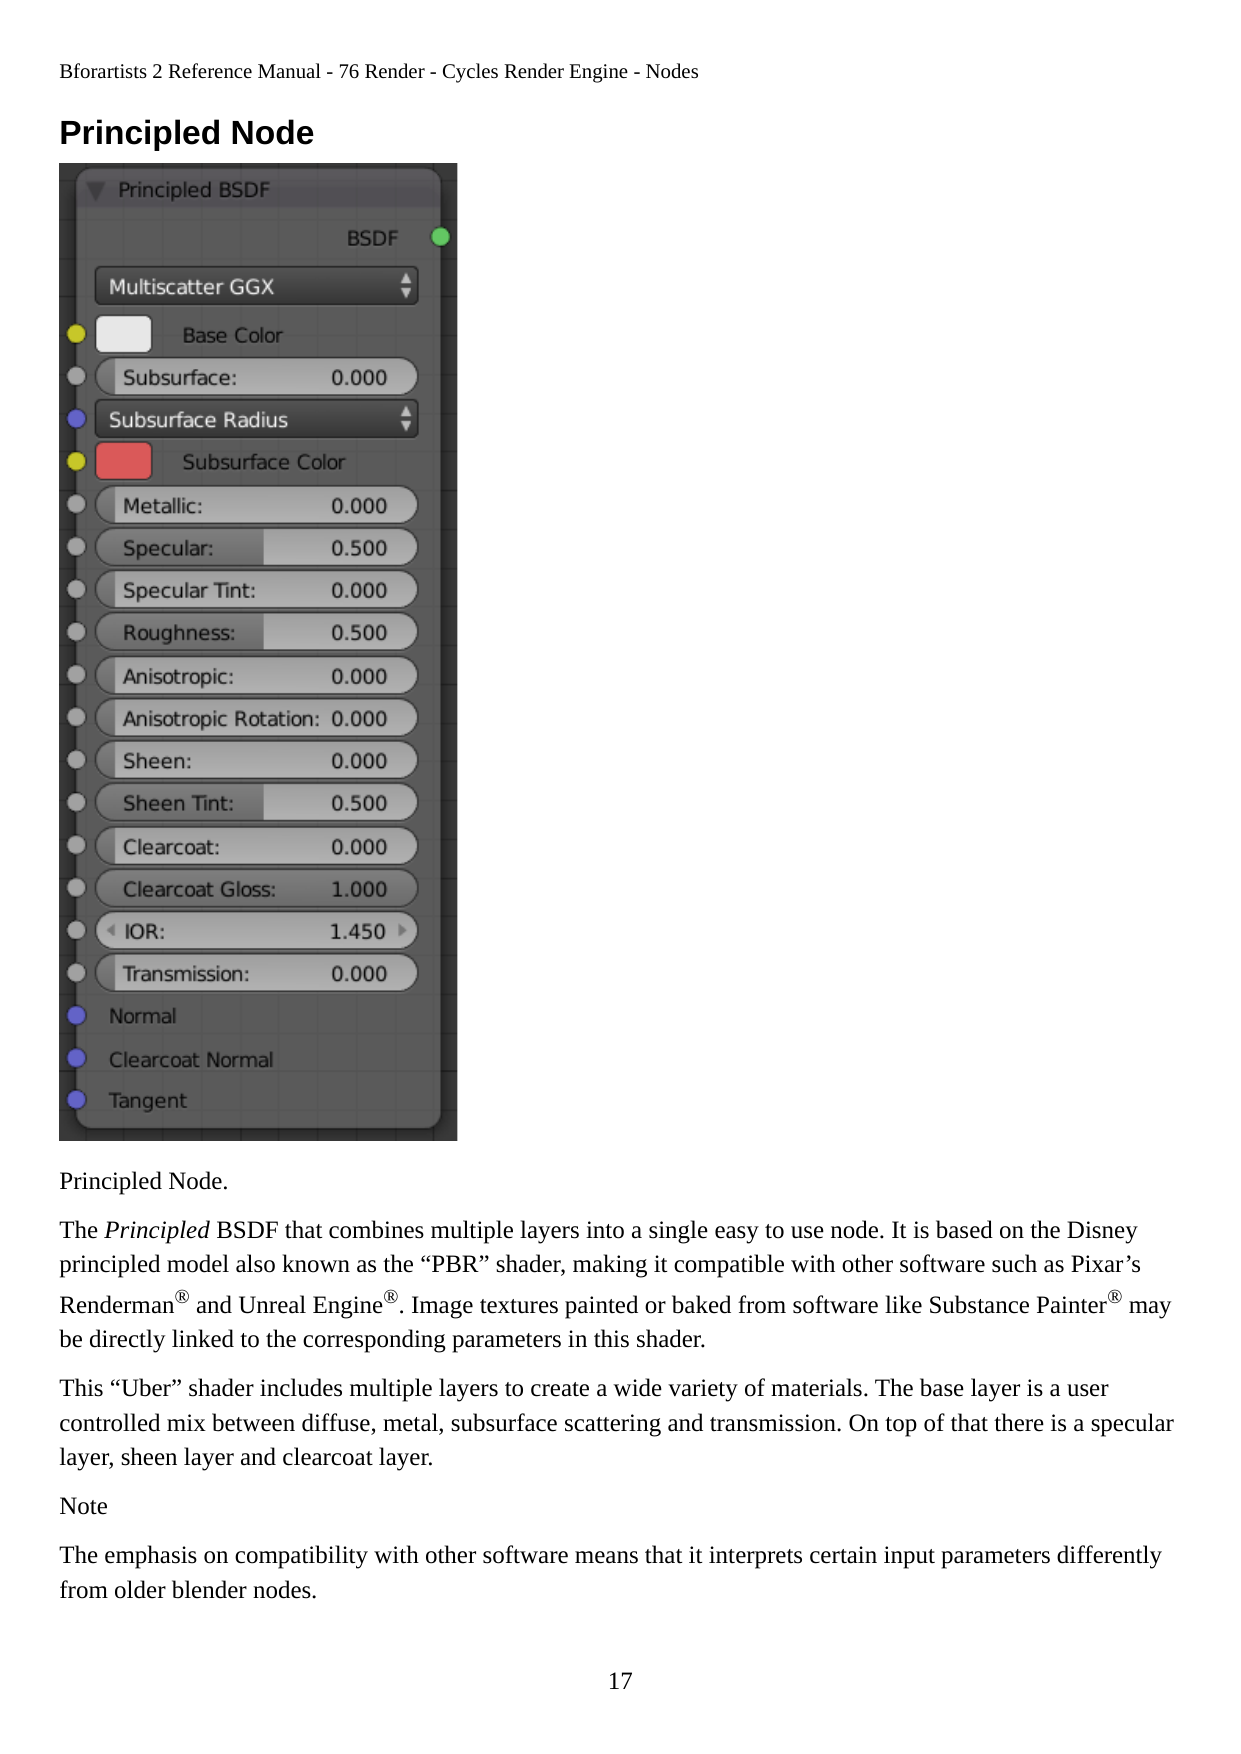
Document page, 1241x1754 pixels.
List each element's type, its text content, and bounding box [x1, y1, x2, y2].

text This “Uber” shader includes multiple layers to create a wide variety of materials. The base layer is a user controlled mix between diffuse, metal, subsurface scattering and transmission. On top of that there is a specular layer, sheen layer and clearcoat layer. [59, 1373, 1181, 1471]
text Principled Node. [59, 1166, 1181, 1195]
picture [59, 163, 458, 1141]
subtitle Principled Node [59, 113, 1181, 151]
text Note [59, 1491, 1181, 1520]
text The emphasis on compatibility with other software means that it interprets certain input parameters differently from older blender nodes. [59, 1540, 1181, 1604]
text The Principled BSDF that combines multiple layers into a single easy to use node. It is based on the Disney principled model also known as the “PBR” shader, making it compatible with other software such as Pixar’s Renderman® and Unreal Engine®. Image textures painted or baked from software like Substance Painter® may be directly linked to the corresponding parameters in this shader. [59, 1215, 1181, 1353]
